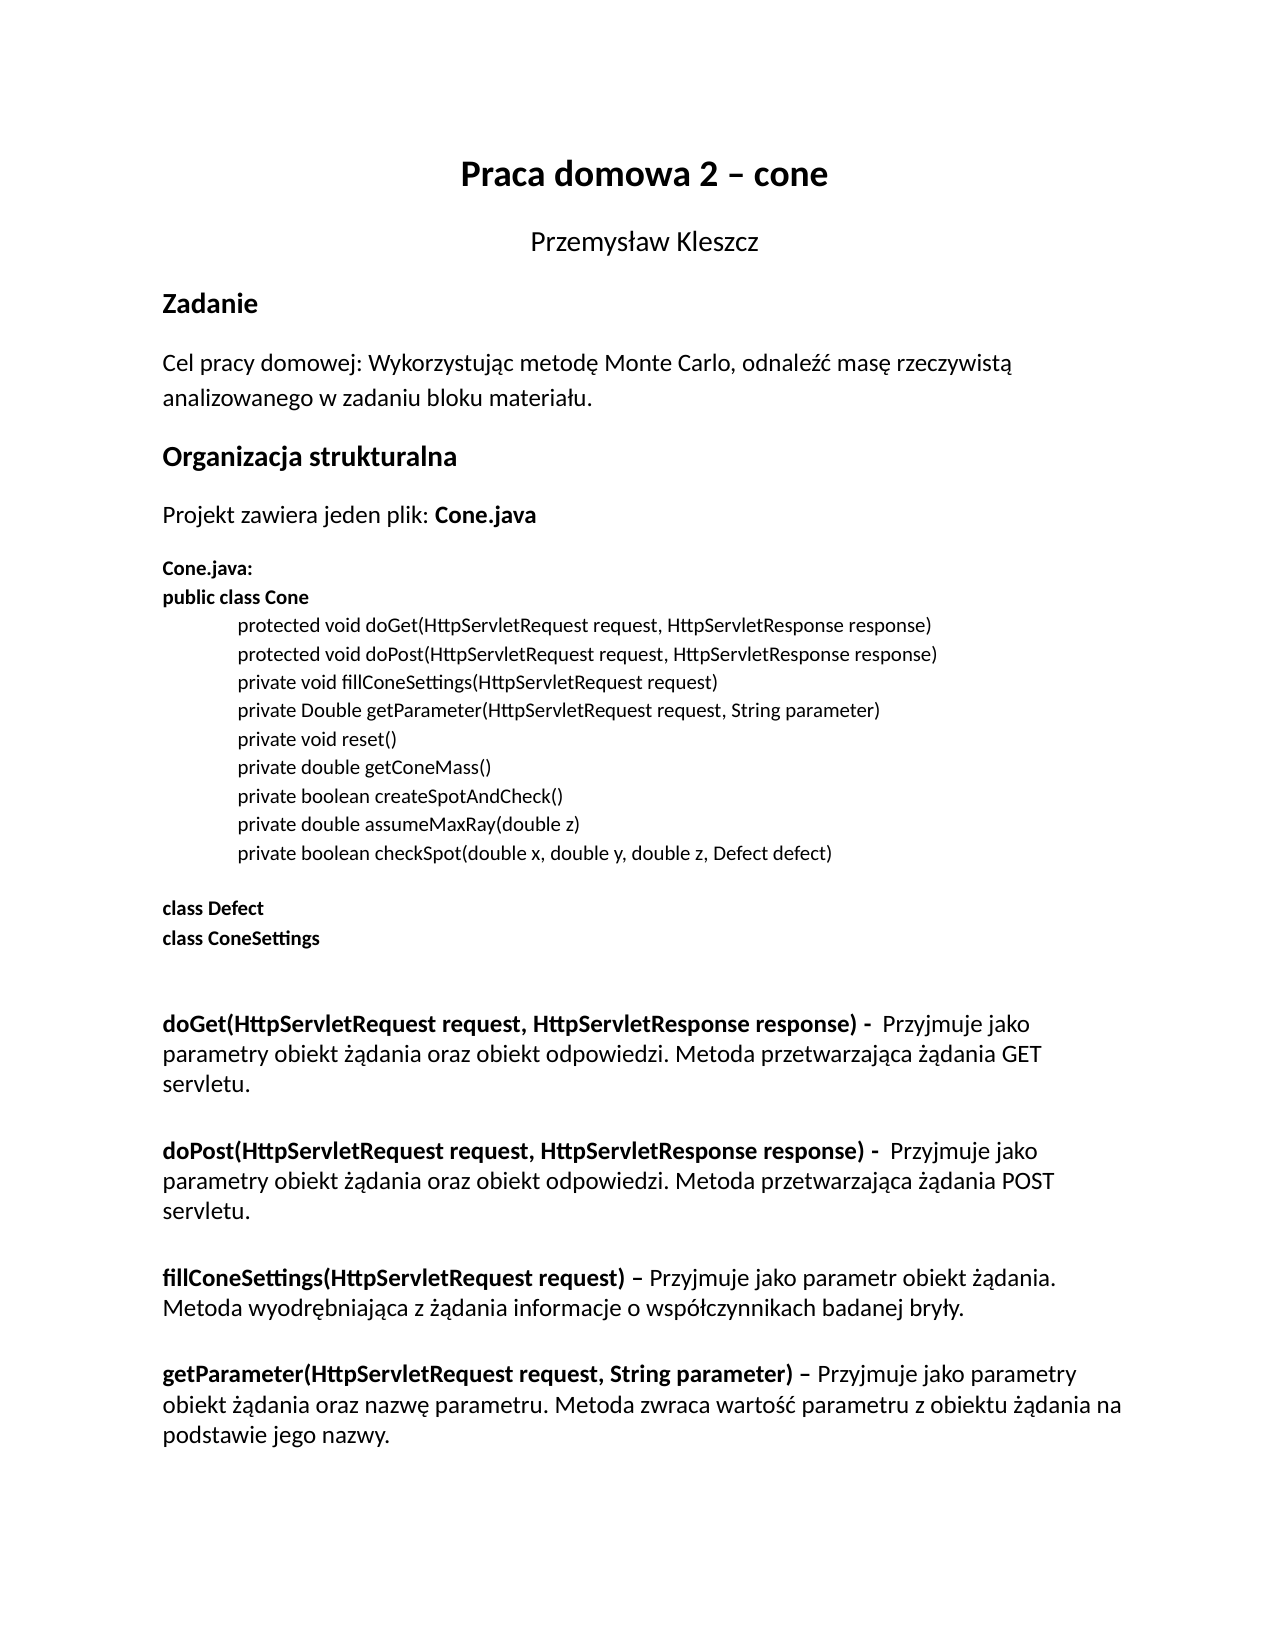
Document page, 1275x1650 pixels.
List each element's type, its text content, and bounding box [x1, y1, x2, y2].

text protected void doPost(HttpServletRequest request, HttpServletResponse response) [162, 641, 1127, 666]
text Organizacja strukturalna [162, 438, 1127, 473]
text doPost(HttpServletRequest request, HttpServletResponse response) - Przyjmuje jako parametry obiekt żądania oraz obiekt odpowiedzi. Metoda przetwarzająca żądania POST servletu. [162, 1135, 1127, 1226]
text class ConeSettings [162, 925, 1127, 950]
text Cel pracy domowej: Wykorzystując metodę Monte Carlo, odnaleźć masę rzeczywistą analizowanego w zadaniu bloku materiału. [162, 347, 1127, 413]
text Cone.java: [162, 556, 1127, 581]
text private boolean checkSpot(double x, double y, double z, Defect defect) [162, 840, 1127, 865]
text doGet(HttpServletRequest request, HttpServletResponse response) - Przyjmuje jako parametry obiekt żądania oraz obiekt odpowiedzi. Metoda przetwarzająca żądania GET servletu. [162, 1008, 1127, 1099]
text protected void doGet(HttpServletRequest request, HttpServletResponse response) [162, 612, 1127, 638]
text private Double getParameter(HttpServletRequest request, String parameter) [162, 698, 1127, 723]
text class Defect [162, 896, 1127, 921]
text private void fillConeSettings(HttpServletRequest request) [162, 669, 1127, 695]
text private double getConeMass() [162, 754, 1127, 780]
text private boolean createSpotAndCheck() [162, 783, 1127, 808]
text Praca domowa 2 – cone [162, 150, 1127, 196]
text Zadanie [162, 285, 1127, 321]
text fillConeSettings(HttpServletRequest request) – Przyjmuje jako parametr obiekt żądania. Metoda wyodrębniająca z żądania informacje o współczynnikach badanej bryły. [162, 1262, 1127, 1322]
text getParameter(HttpServletRequest request, String parameter) – Przyjmuje jako parametry obiekt żądania oraz nazwę parametru. Metoda zwraca wartość parametru z obiektu żądania na podstawie jego nazwy. [162, 1359, 1127, 1449]
text Projekt zawiera jeden plik: Cone.java [162, 500, 1127, 530]
text public class Cone [162, 584, 1127, 609]
text Przemysław Kleszcz [162, 223, 1127, 259]
text private double assumeMaxRay(double z) [162, 811, 1127, 837]
text private void reset() [162, 726, 1127, 752]
